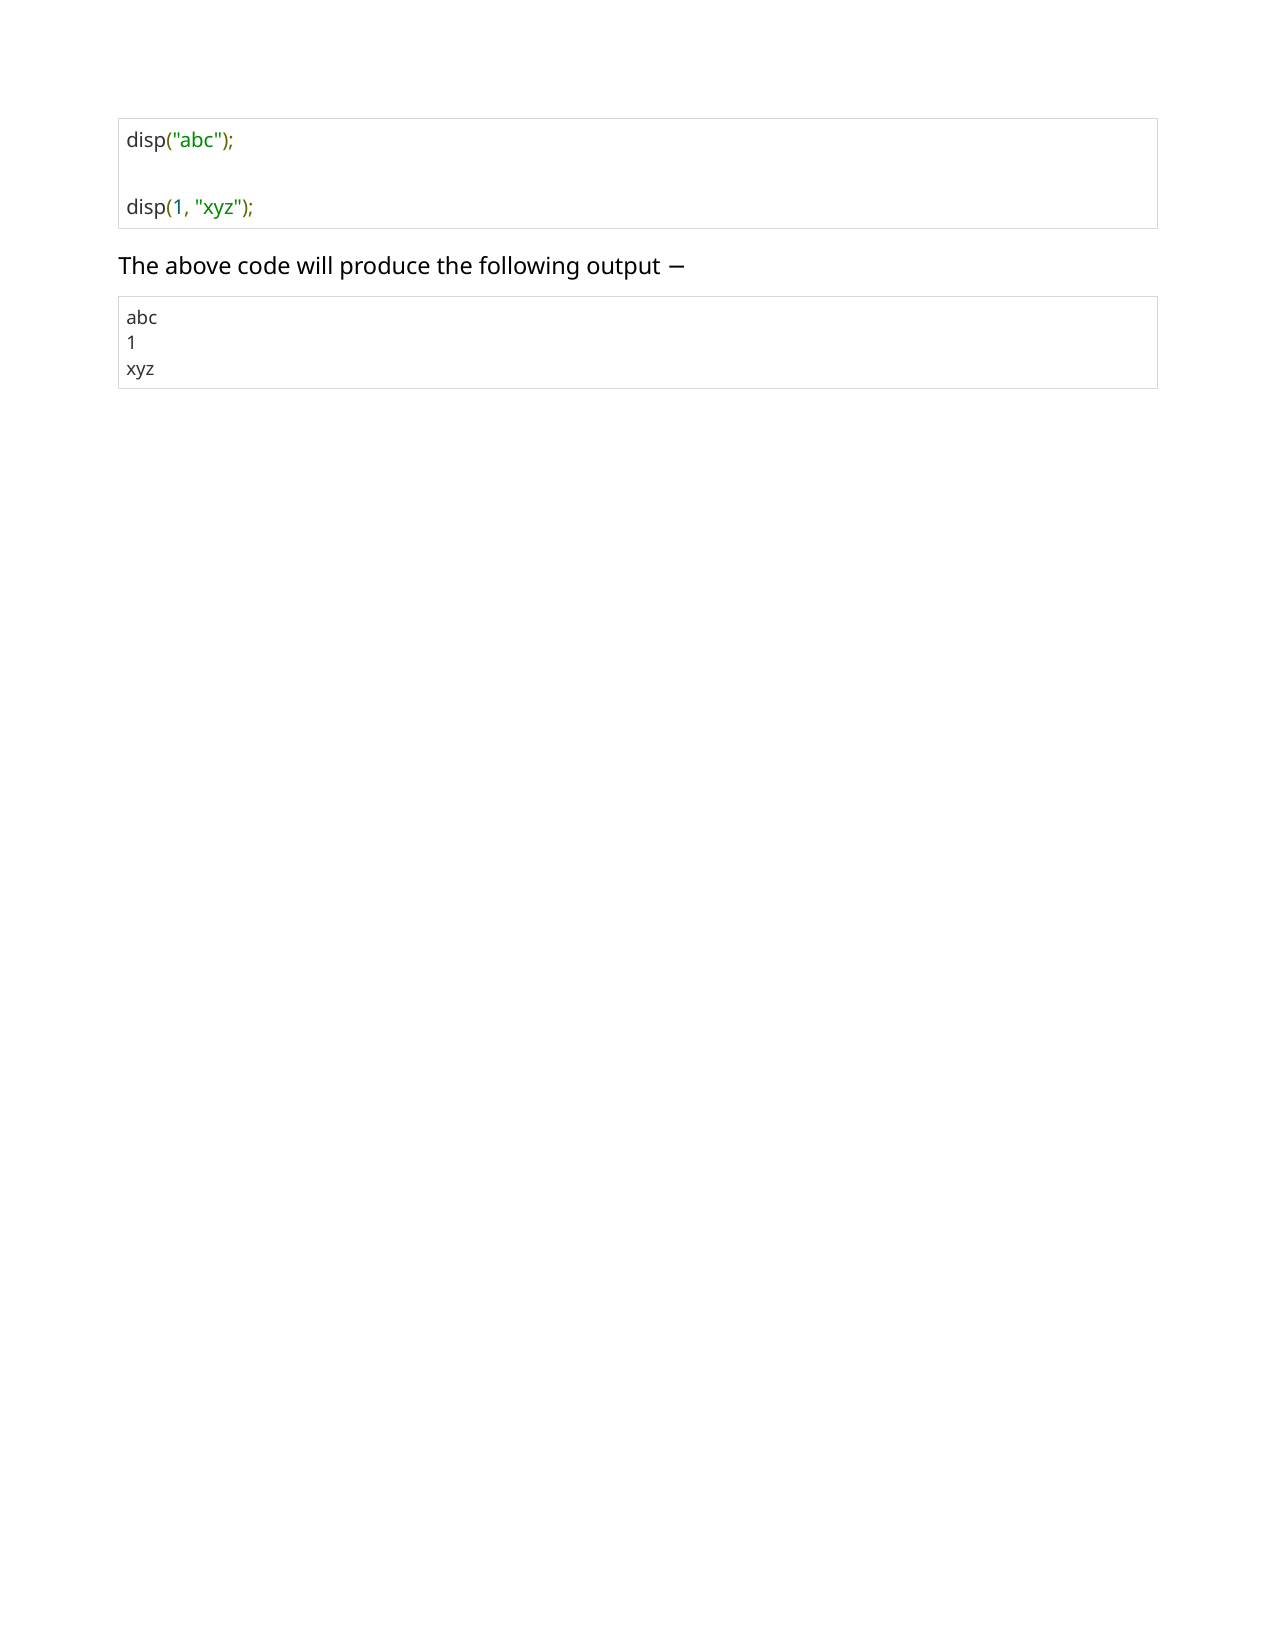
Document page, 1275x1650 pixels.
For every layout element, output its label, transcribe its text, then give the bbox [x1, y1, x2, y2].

text abc [119, 297, 1157, 322]
text xyz [119, 347, 1157, 388]
text disp("abc"); [119, 119, 1157, 154]
text The above code will produce the following output − [118, 244, 1157, 282]
text 1 [119, 322, 1157, 347]
text disp(1, "xyz"); [119, 185, 1157, 228]
